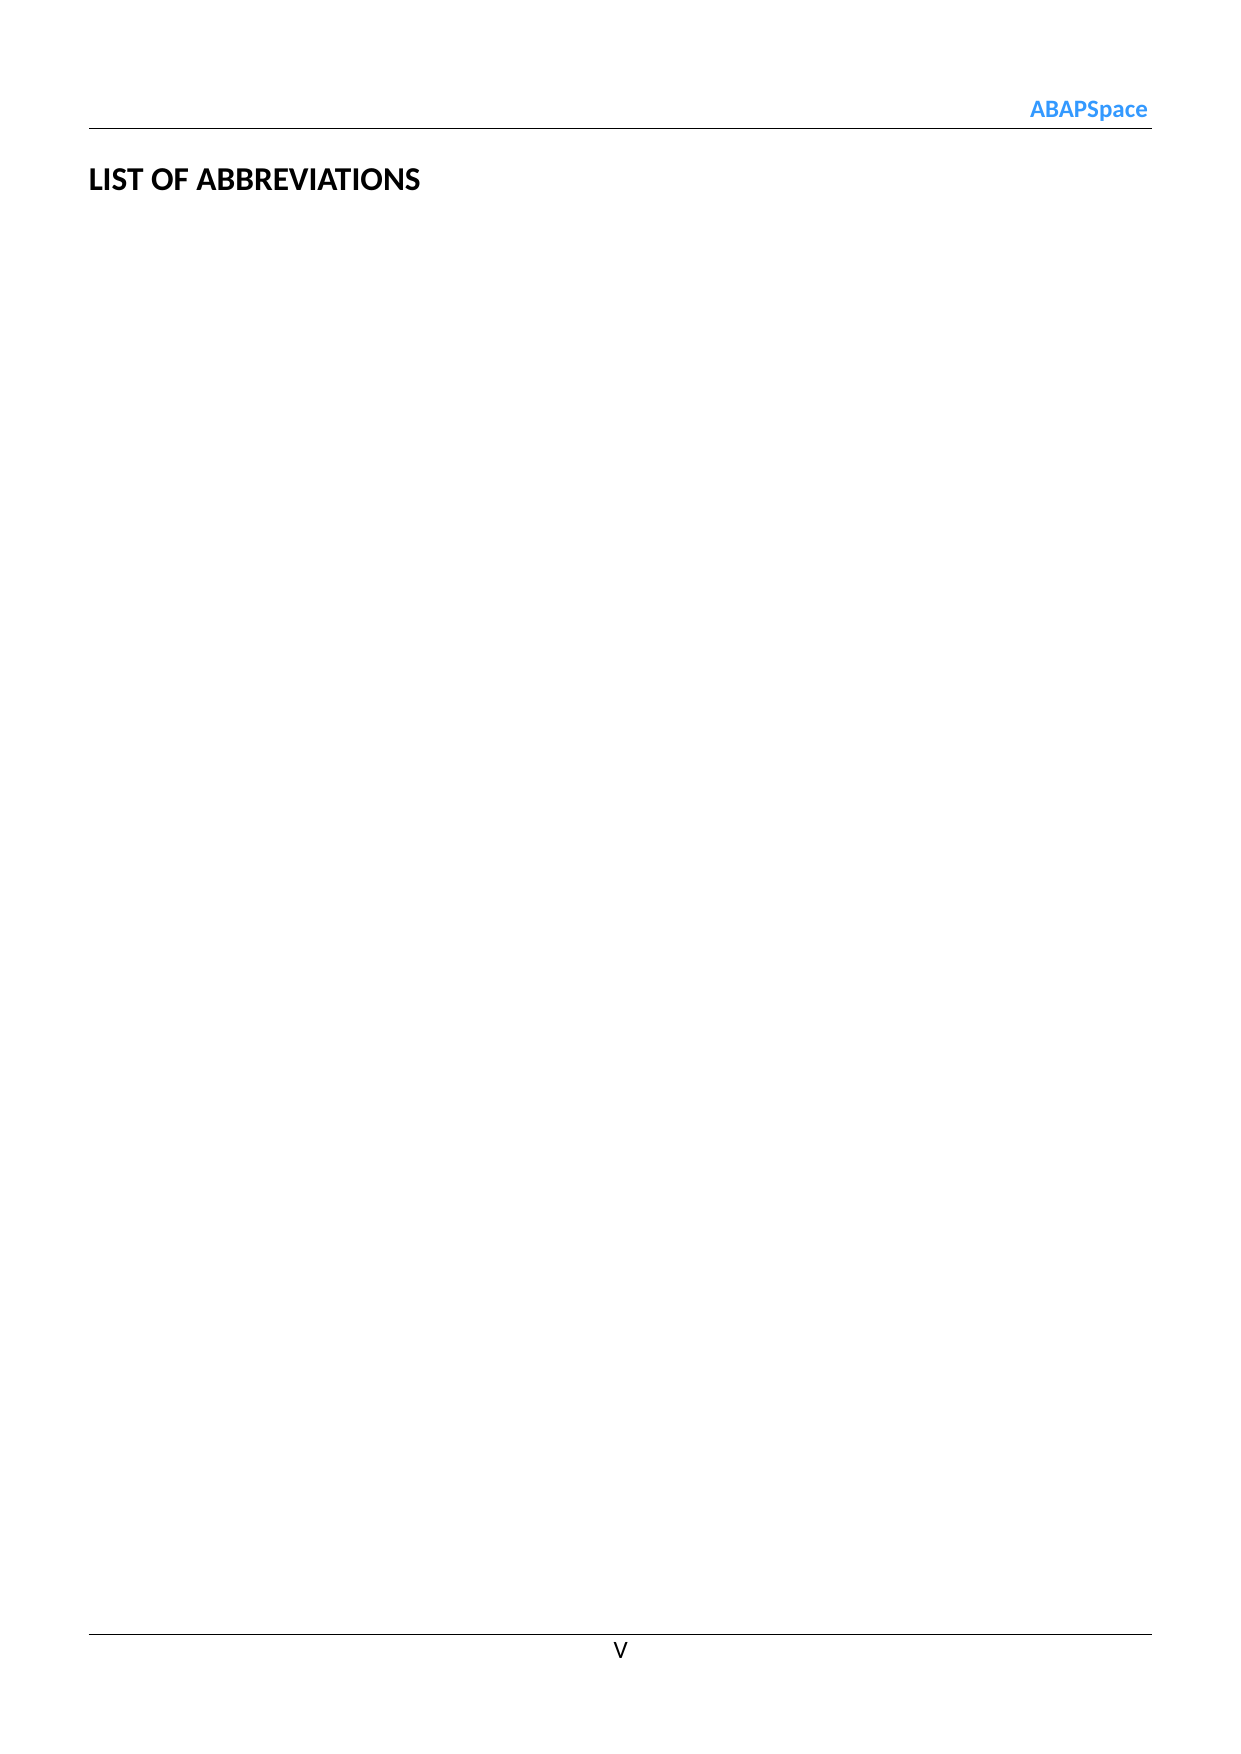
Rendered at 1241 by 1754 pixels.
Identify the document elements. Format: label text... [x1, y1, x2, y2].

table_cell [230, 241, 1152, 272]
table_cell [89, 302, 230, 333]
table_cell [89, 241, 230, 272]
table_cell [230, 485, 1152, 516]
table_cell [89, 394, 230, 424]
table_cell [89, 424, 230, 455]
table_cell [230, 455, 1152, 485]
table_cell [89, 516, 230, 546]
table_cell [230, 302, 1152, 333]
table_cell [89, 363, 230, 394]
table_cell [89, 485, 230, 516]
table_cell [230, 363, 1152, 394]
table_cell [89, 333, 230, 363]
table_cell [230, 424, 1152, 455]
table_cell [89, 272, 230, 302]
table_header [230, 211, 1152, 241]
table_cell [230, 272, 1152, 302]
table_cell [89, 455, 230, 485]
table_header [89, 211, 230, 241]
table_cell [230, 394, 1152, 424]
subtitle LIST OF ABBREVIATIONS [88, 158, 1152, 199]
table_cell [230, 516, 1152, 546]
table_cell [230, 333, 1152, 363]
